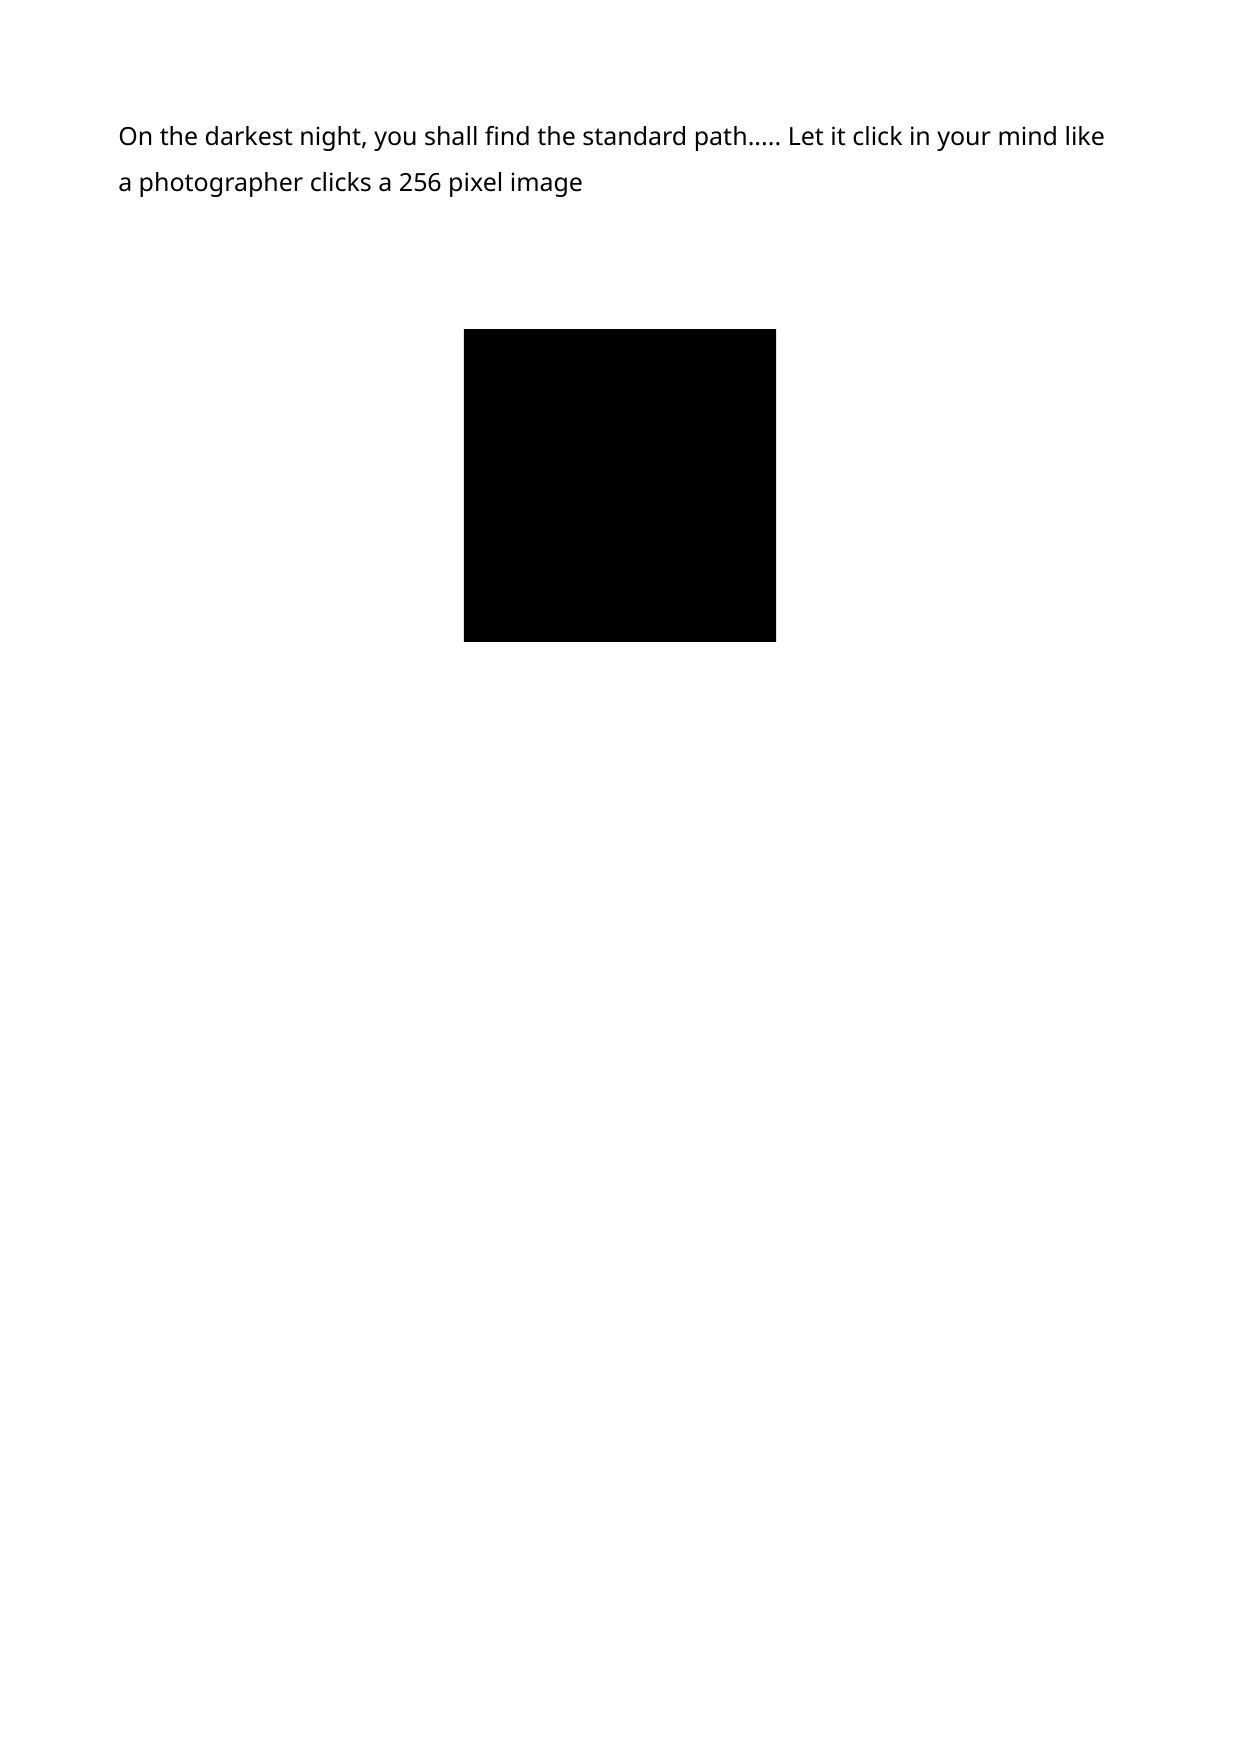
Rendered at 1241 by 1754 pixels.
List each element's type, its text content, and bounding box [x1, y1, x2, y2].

text On the darkest night, you shall find the standard path..... Let it click in your mind like a photographer clicks a 256 pixel image [118, 118, 1122, 199]
picture [463, 329, 777, 642]
